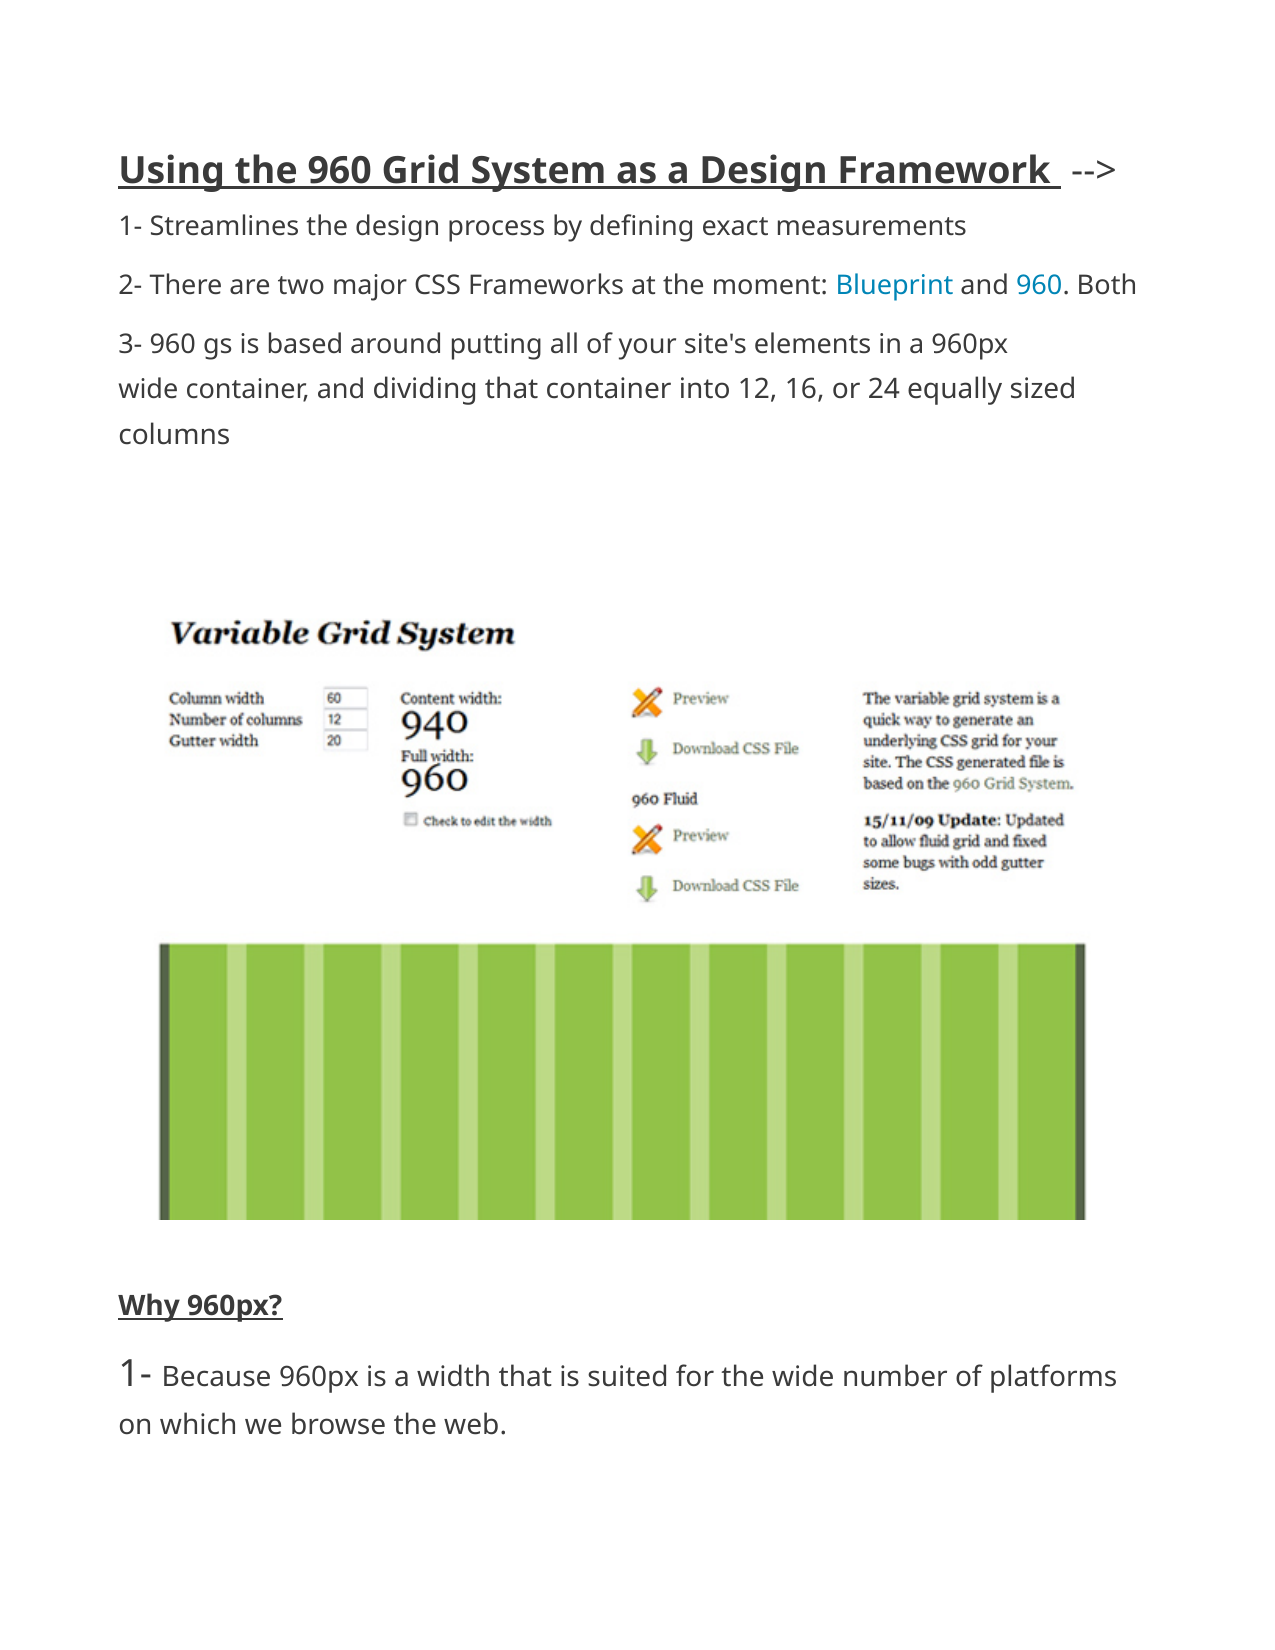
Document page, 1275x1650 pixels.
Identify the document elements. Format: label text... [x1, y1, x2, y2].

text Why 960px? [118, 1285, 1157, 1324]
picture [153, 594, 1091, 1220]
text 3- 960 gs is based around putting all of your site's elements in a 960px wide container, and dividing that container into 12, 16, or 24 equally sized columns [118, 324, 1157, 453]
subtitle Using the 960 Grid System as a Design Framework --> [118, 143, 1157, 194]
text 1- Streamlines the design process by defining exact measurements [118, 207, 1157, 243]
text 2- There are two major CSS Frameworks at the moment: Blueprint and 960. Both [118, 265, 1157, 302]
text 1- Because 960px is a width that is suited for the wide number of platforms on which we browse the web. [118, 1346, 1157, 1443]
